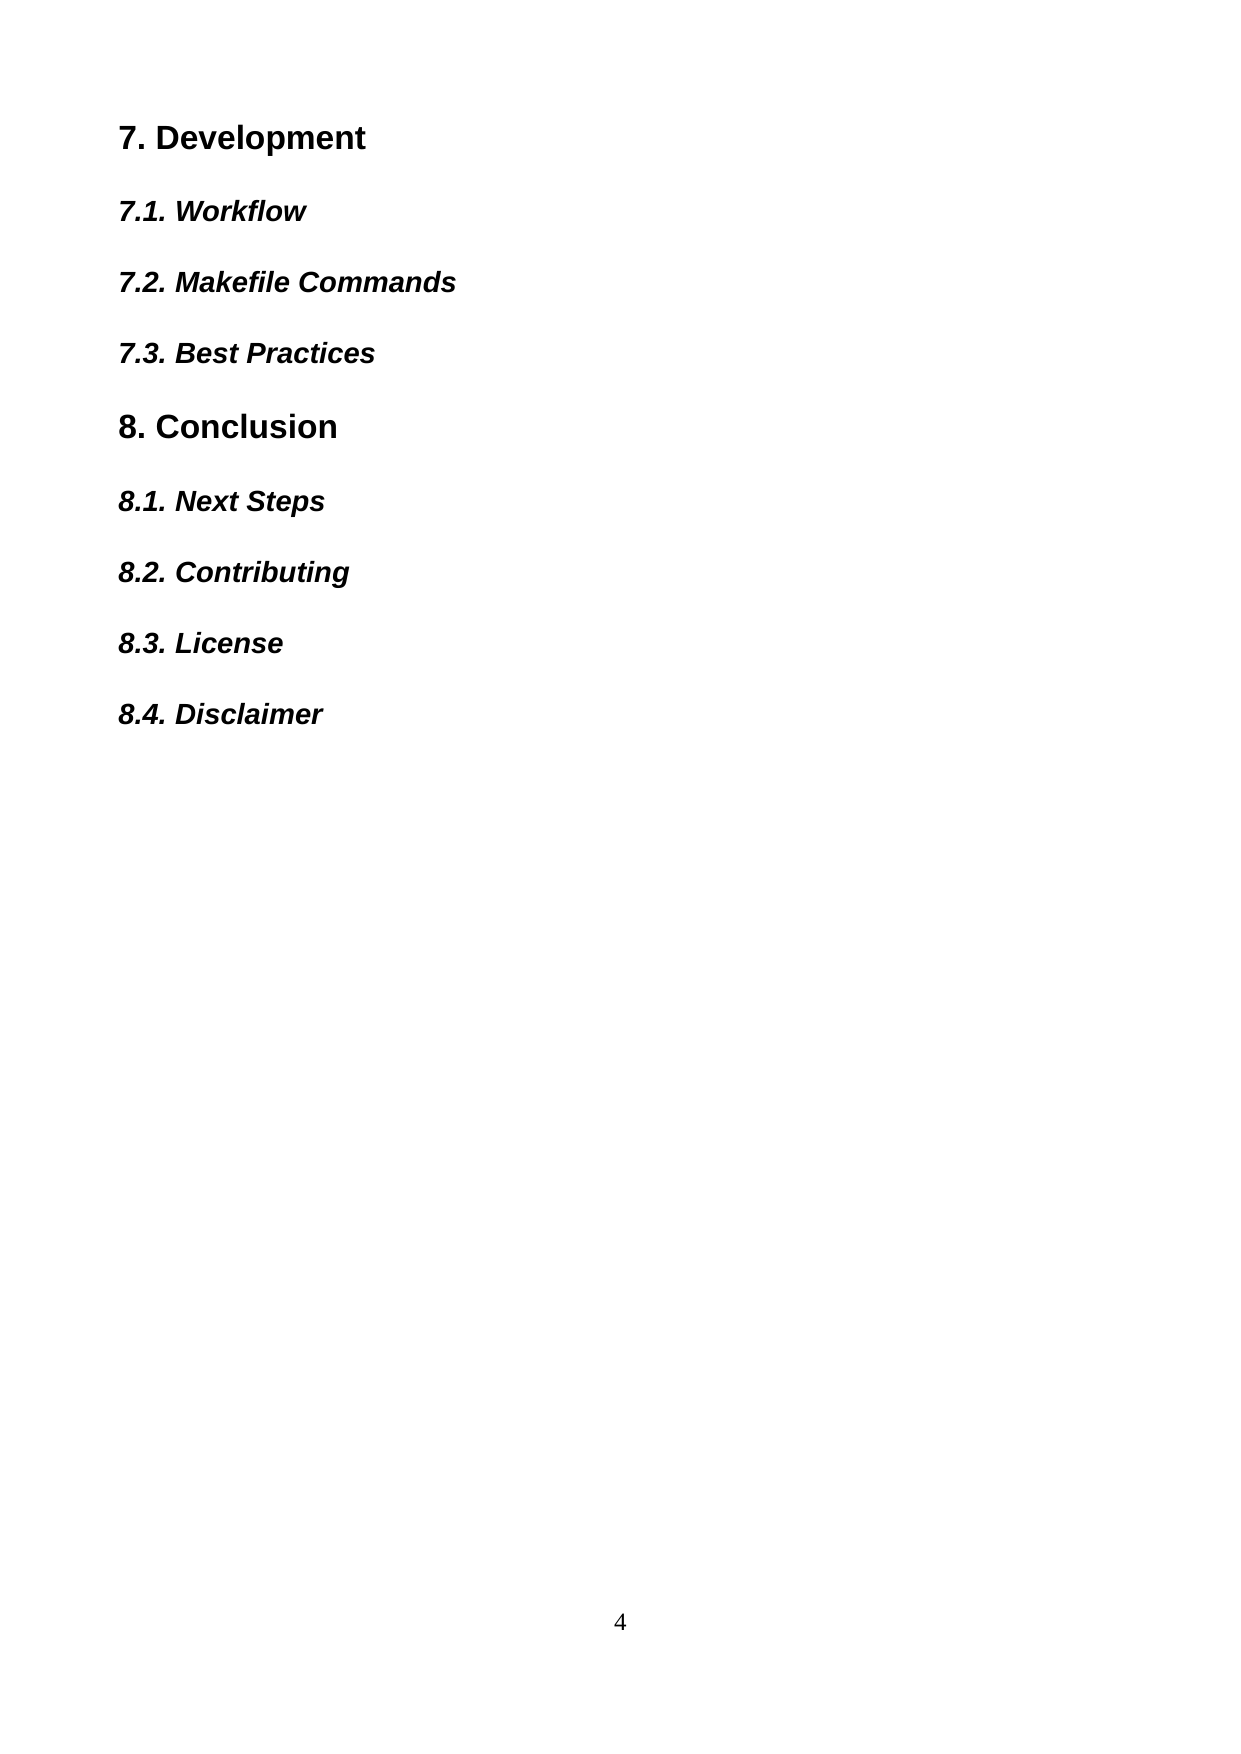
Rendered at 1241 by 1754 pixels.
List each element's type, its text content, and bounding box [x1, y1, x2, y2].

subtitle Next Steps [118, 483, 1122, 517]
subtitle Conclusion [118, 407, 1122, 446]
subtitle Makefile Commands [118, 265, 1122, 299]
subtitle Best Practices [118, 336, 1122, 370]
subtitle Workflow [118, 194, 1122, 228]
subtitle Disclaimer [118, 697, 1122, 730]
subtitle Development [118, 118, 1122, 157]
subtitle Contributing [118, 554, 1122, 588]
subtitle License [118, 626, 1122, 659]
